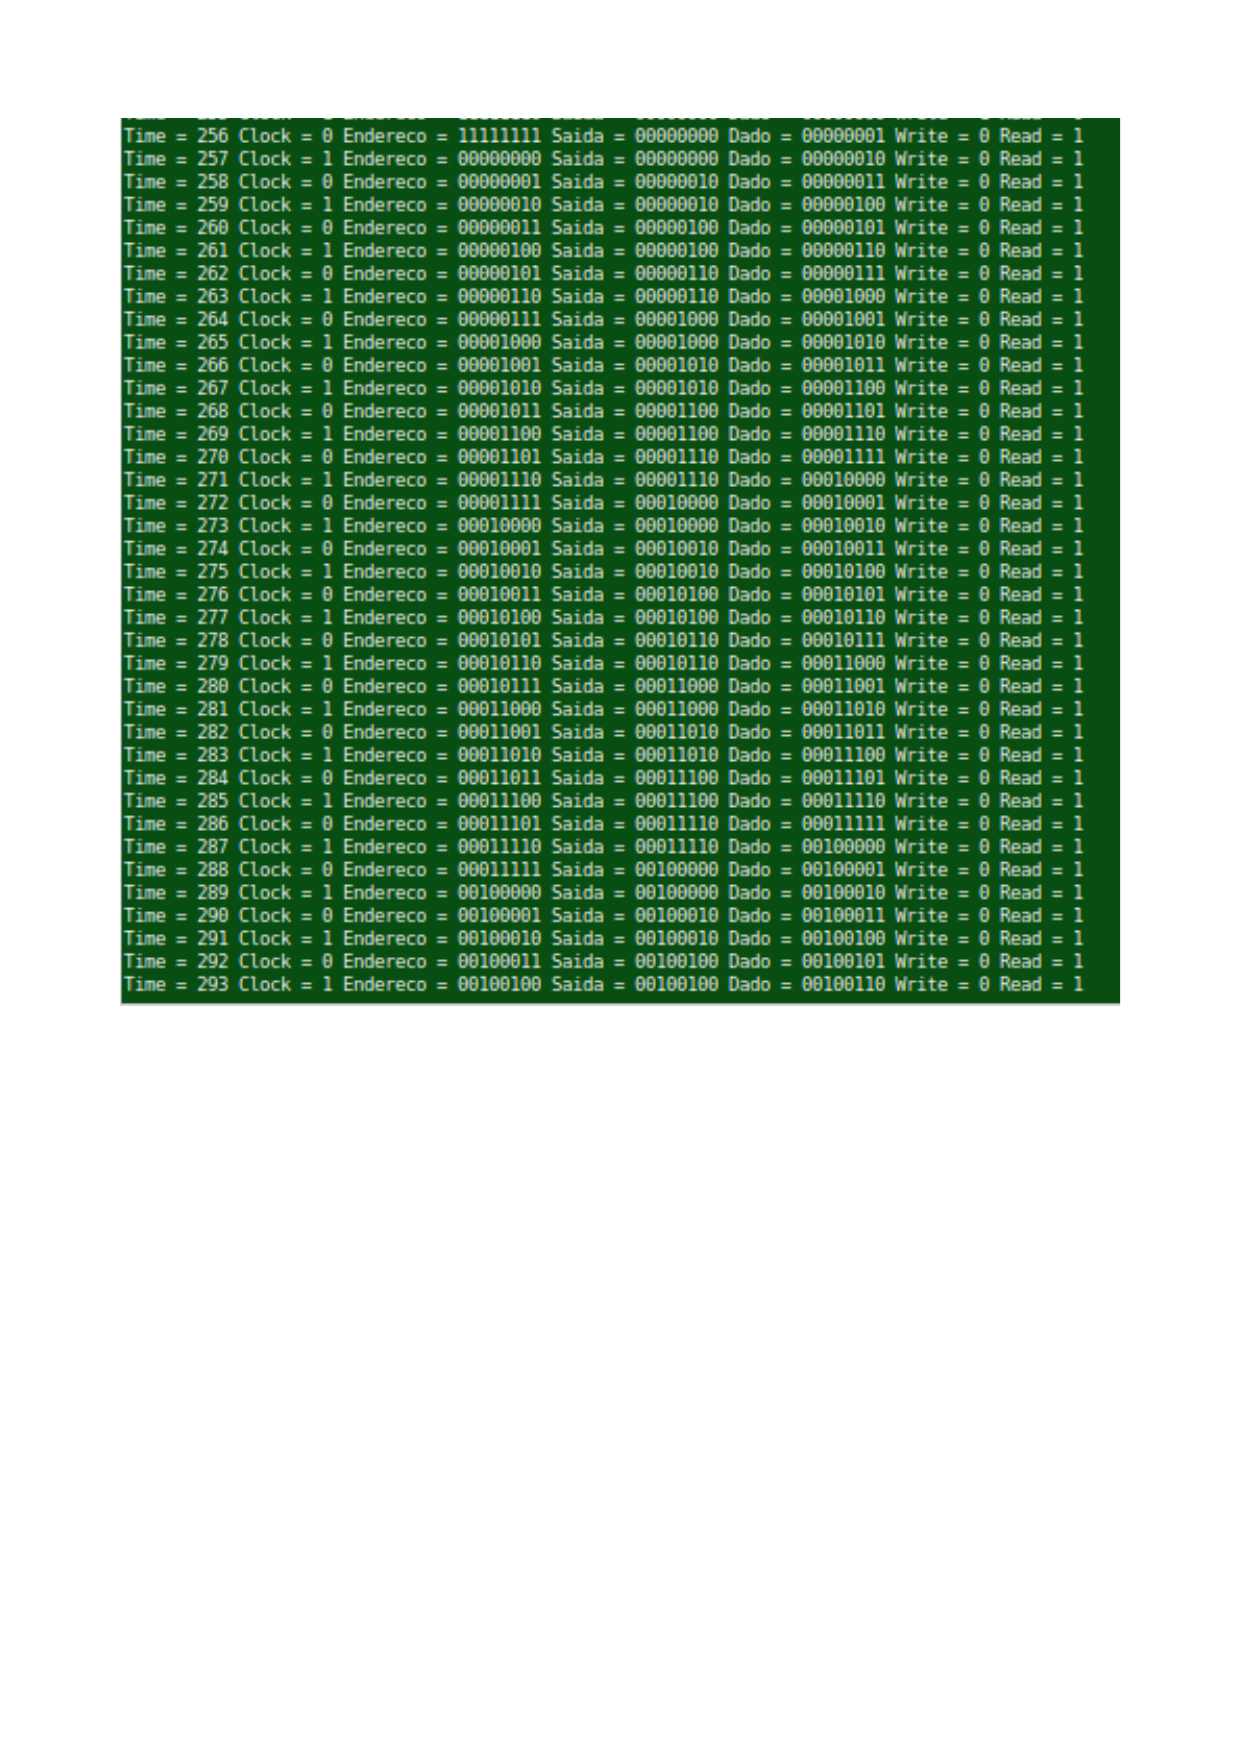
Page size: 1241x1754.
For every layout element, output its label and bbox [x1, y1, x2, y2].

picture [120, 118, 1121, 1006]
